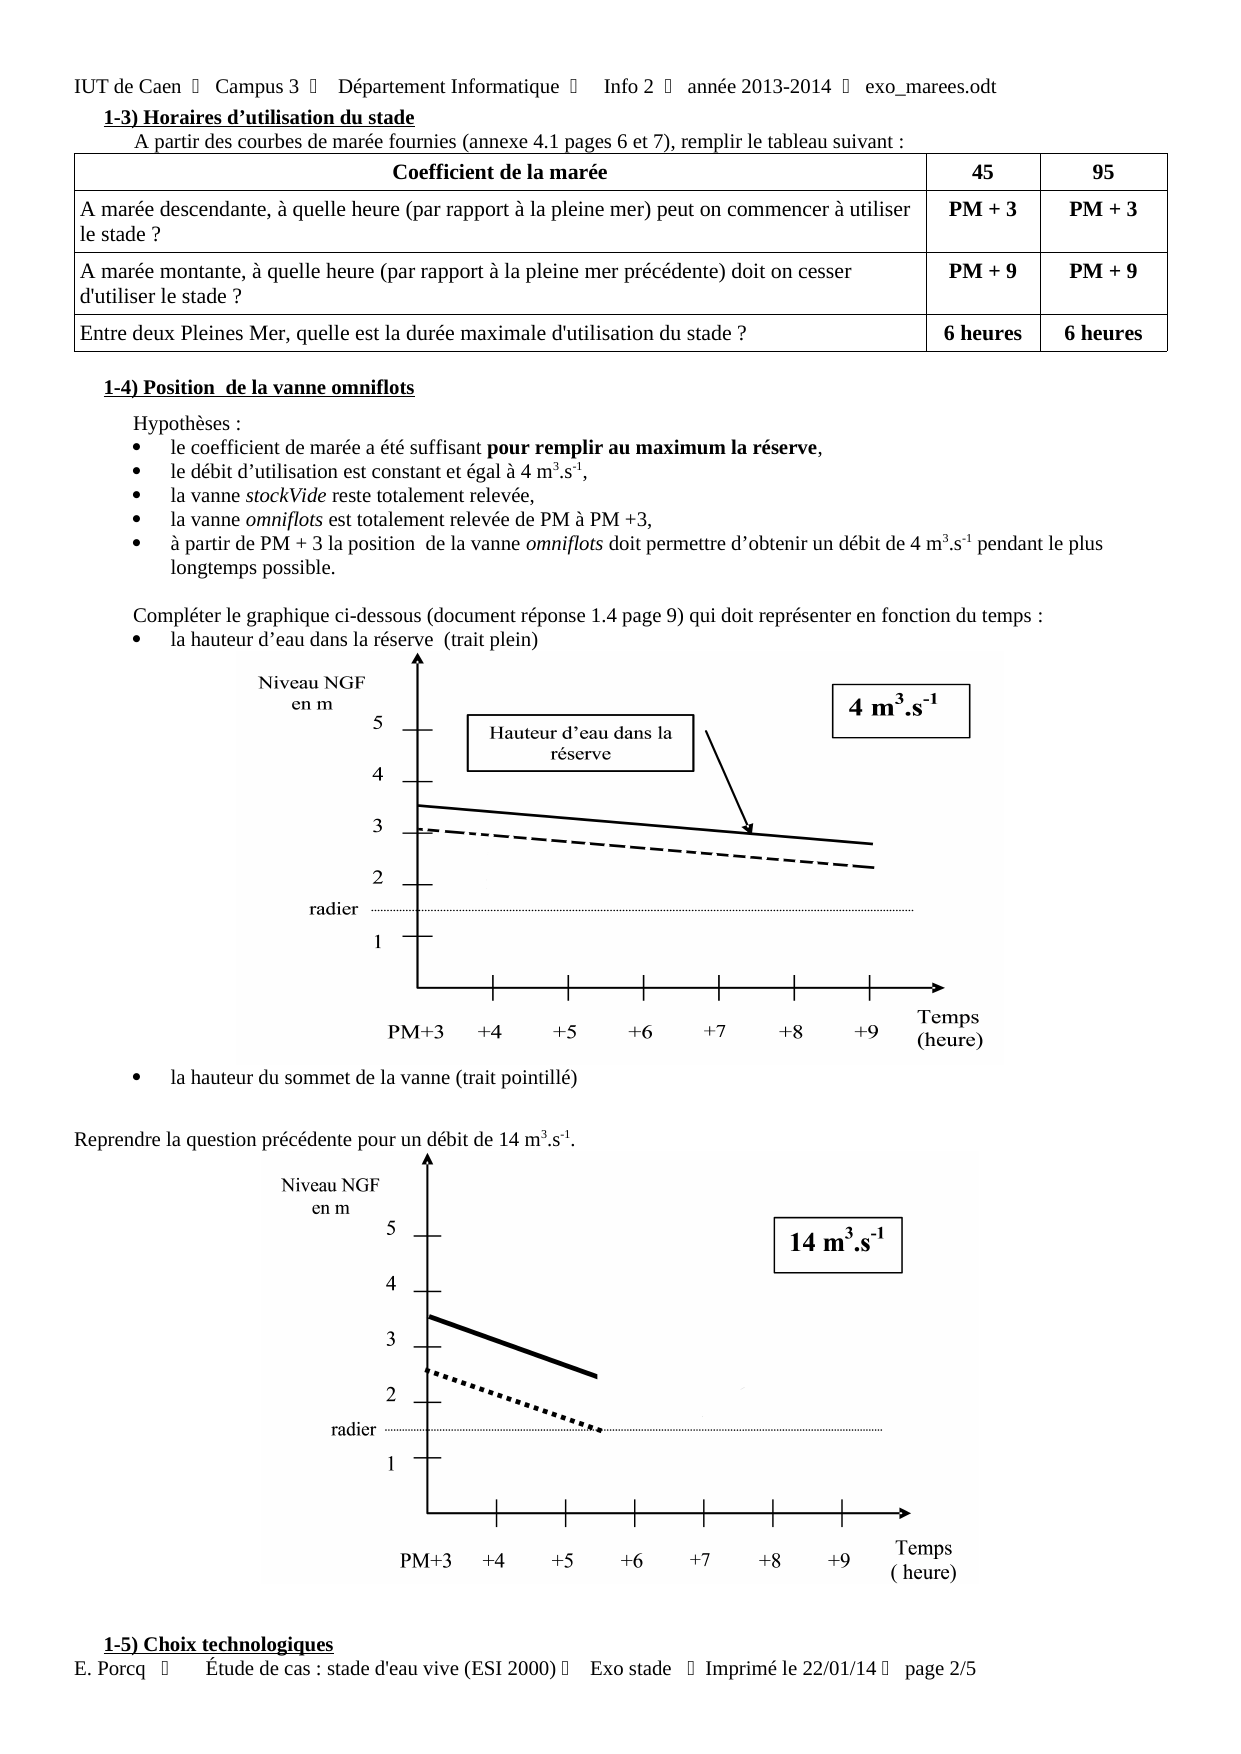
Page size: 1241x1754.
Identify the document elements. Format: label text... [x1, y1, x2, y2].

table_cell PM + 9 [1041, 253, 1167, 314]
text 1-5) Choix technologiques [103, 1632, 1167, 1656]
text Compléter le graphique ci-dessous (document réponse 1.4 page 9) qui doit représenter en fonction du temps : [133, 603, 1167, 627]
picture [261, 1151, 979, 1584]
list le coefficient de marée a été suffisant pour remplir au maximum la réserve, [133, 435, 1167, 459]
text Hypothèses : [133, 411, 1167, 435]
list à partir de PM + 3 la position de la vanne omniflots doit permettre d’obtenir un débit de 4 m3.s-1 pendant le plus longtemps possible. [133, 531, 1167, 579]
table_cell A marée descendante, à quelle heure (par rapport à la pleine mer) peut on commencer à utiliser le stade ? [75, 191, 926, 252]
table_cell 6 heures [1041, 315, 1167, 351]
table_header Coefficient de la marée [75, 154, 926, 190]
list la vanne stockVide reste totalement relevée, [133, 483, 1167, 507]
list la hauteur du sommet de la vanne (trait pointillé) [133, 651, 1167, 1089]
table_cell PM + 3 [927, 191, 1040, 252]
table_cell Entre deux Pleines Mer, quelle est la durée maximale d'utilisation du stade ? [75, 315, 926, 351]
table_cell A marée montante, à quelle heure (par rapport à la pleine mer précédente) doit on cesser d'utiliser le stade ? [75, 253, 926, 314]
table_cell PM + 3 [1041, 191, 1167, 252]
picture [236, 651, 1004, 1065]
table_header 45 [927, 154, 1040, 190]
table_cell 6 heures [927, 315, 1040, 351]
list la hauteur d’eau dans la réserve (trait plein) [133, 627, 1167, 651]
table_cell PM + 9 [927, 253, 1040, 314]
text A partir des courbes de marée fournies (annexe 4.1 pages 6 et 7), remplir le tableau suivant : [74, 129, 1167, 153]
list la vanne omniflots est totalement relevée de PM à PM +3, [133, 507, 1167, 531]
text Reprendre la question précédente pour un débit de 14 m3.s-1. [74, 1127, 1167, 1151]
text 1-4) Position de la vanne omniflots [103, 375, 1167, 399]
text 1-3) Horaires d’utilisation du stade [103, 105, 1167, 129]
table_header 95 [1041, 154, 1167, 190]
list le débit d’utilisation est constant et égal à 4 m3.s-1, [133, 459, 1167, 483]
